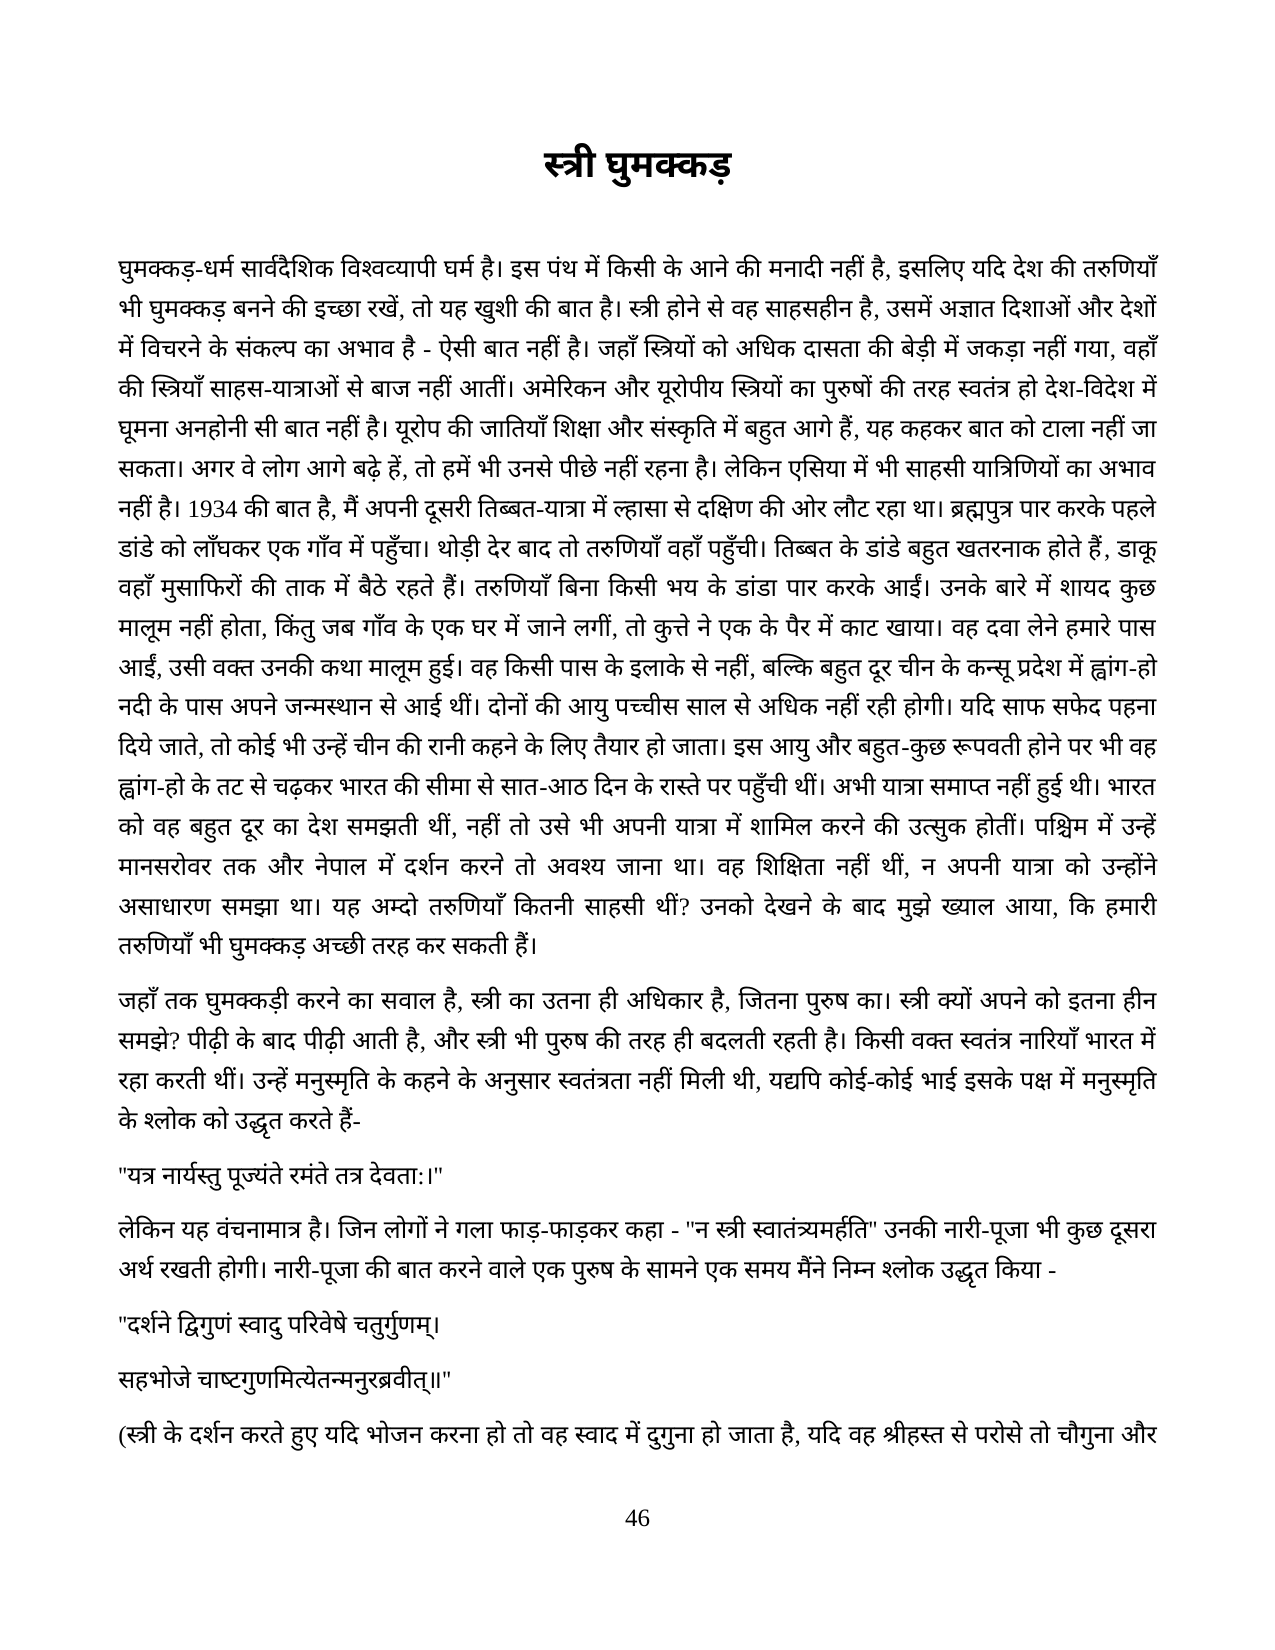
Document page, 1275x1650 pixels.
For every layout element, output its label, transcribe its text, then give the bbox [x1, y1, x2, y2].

text ''दर्शने द्विगुणं स्वादु परिवेषे चतुर्गुणम्। [118, 1310, 1157, 1344]
text लेकिन यह वंचनामात्र है। जिन लोगों ने गला फाड़-फाड़कर कहा - ''न स्‍त्री स्वातंत्र्यमर्हति'' उनकी नारी-पूजा भी कुछ दूसरा अर्थ रखती होगी। नारी-पूजा की बात करने वाले एक पुरुष के सामने एक समय मैंने निम्‍न श्‍लोक उद्धृत किया - [118, 1216, 1157, 1289]
text ''यत्र नार्यस्‍तु पूज्‍यंते रमंते तत्र देवता:।'' [118, 1161, 1157, 1194]
text सहभोजे चाष्‍टगुणमित्‍येतन्‍मनुरब्रवीत्॥'' [118, 1365, 1157, 1399]
text घुमक्कड़-धर्म सार्वदैशिक विश्‍वव्‍यापी घर्म है। इस पंथ में किसी के आने की मनादी नहीं है, इसलिए यदि देश की तरुणियाँ भी घुमक्कड़ बनने की इच्‍छा रखें, तो यह खुशी की बात है। स्‍त्री होने से वह साहसहीन है, उसमें अज्ञात दिशाओं और देशों में विचरने के संकल्‍प का अभाव है - ऐसी बात नहीं है। जहाँ स्त्रियों को अधिक दासता की बेड़ी में जकड़ा नहीं गया, वहाँ की स्त्रियाँ साहस-यात्राओं से बाज नहीं आतीं। अमेरिकन और यूरोपीय स्त्रियों का पुरुषों की तरह स्वतंत्र हो देश-विदेश में घूमना अनहोनी सी बात नहीं है। यूरोप की जातियाँ शिक्षा और संस्‍कृति में बहुत आगे हैं, यह कहकर बात को टाला नहीं जा सकता। अगर वे लोग आगे बढ़े हें, तो हमें भी उनसे पीछे नहीं रहना है। लेकिन एसिया में भी साहसी यात्रिणियों का अभाव नहीं है। 1934 की बात है, मैं अपनी दूसरी तिब्बत-यात्रा में ल्‍हासा से दक्षिण की ओर लौट रहा था। ब्रह्मपुत्र पार करके पहले डांडे को लाँघकर एक गाँव में पहुँचा। थोड़ी देर बाद तो तरुणियाँ वहाँ पहुँची। तिब्‍बत के डांडे बहुत खतरनाक होते हैं, डाकू वहाँ मुसाफिरों की ताक में बैठे रहते हैं। तरुणियाँ बिना किसी भय के डांडा पार करके आईं। उनके बारे में शायद कुछ मालूम नहीं होता, किंतु जब गाँव के एक घर में जाने लगीं, तो कुत्ते ने एक के पैर में काट खाया। वह दवा लेने हमारे पास आईं, उसी वक्‍त उनकी कथा मालूम हुई। वह किसी पास के इलाके से नहीं, बल्कि बहुत दूर चीन के कन्‍सू प्रदेश में ह्वांग-हो नदी के पास अपने जन्‍मस्‍थान से आई थीं। दोनों की आयु पच्‍चीस साल से अधिक नहीं रही होगी। यदि साफ सफेद पहना दिये जाते, तो कोई भी उन्‍हें चीन की रानी कहने के लिए तैयार हो जाता। इस आयु और बहुत-कुछ रूपवती होने पर भी वह ह्वांग-हो के तट से चढ़कर भारत की सीमा से सात-आठ दिन के रास्‍ते पर पहुँची थीं। अभी यात्रा समाप्‍त नहीं हुई थी। भारत को वह बहुत दूर का देश समझती थीं, नहीं तो उसे भी अपनी यात्रा में शामिल करने की उत्‍सुक होतीं। पश्चिम में उन्‍हें मानसरोवर तक और नेपाल में दर्शन करने तो अवश्य जाना था। वह शिक्षिता नहीं थीं, न अपनी यात्रा को उन्‍होंने असाधारण समझा था। यह अम्‍दो तरुणियाँ कितनी साहसी थीं? उनको देखने के बाद मुझे ख्‍याल आया, कि हमारी तरुणियाँ भी घुमक्कड़ अच्छी तरह कर सकती हैं। [118, 254, 1157, 965]
subtitle स्‍त्री घुमक्कड़ [118, 143, 1157, 193]
text जहाँ तक घुमक्कड़ी करने का सवाल है, स्‍त्री का उतना ही अधिकार है, जितना पुरुष का। स्‍त्री क्‍यों अपने को इतना हीन समझे? पीढ़ी के बाद पीढ़ी आती है, और स्‍त्री भी पुरुष की तरह ही बदलती रहती है। किसी वक्‍त स्वतंत्र नारियाँ भारत में रहा करती थीं। उन्‍हें मनुस्‍मृति के कहने के अनुसार स्वतंत्रता नहीं मिली थी, यद्यपि कोई-कोई भाई इसके पक्ष में मनुस्‍मृति के श्‍लोक को उद्धृत करते हैं- [118, 986, 1157, 1139]
text (स्‍त्री के दर्शन करते हुए यदि भोजन करना हो तो वह स्वाद में दुगुना हो जाता है, यदि वह श्रीहस्‍त से परोसे तो चौगुना और यदि साथ बैठकर भोजन करने की कृपा करे तो आठ गुना - ऐसा मनु ने कहा है।) इस पर जो मनोभाव उनका देखा उससे पता लग गया कि वह नारी-पूजा पर कितना विश्‍वास रखते हैं। वह पूछ बैठे, यह श्‍लोक मनुस्‍मृति के कौन से स्‍थान का है। वह आसानी से समझ सकते थे कि वह उसी स्‍थान का हो सकता है जहाँ नारी-पूजा की बात कही गई है, और यह भी आसानी से बतलाया जा सकता था कि न जाने कितने मनु के श्‍लोक महाभारत आदि में बिखरे हुए हैं, किंतु वर्तमान मनुस्‍मृति में नहीं मिलते। अस्‍तु! हम तो मनु की दुहाई देकर स्त्रियों को अपना स्‍थान लेने की कभी राय नहीं देंगे। [118, 1420, 1157, 1453]
